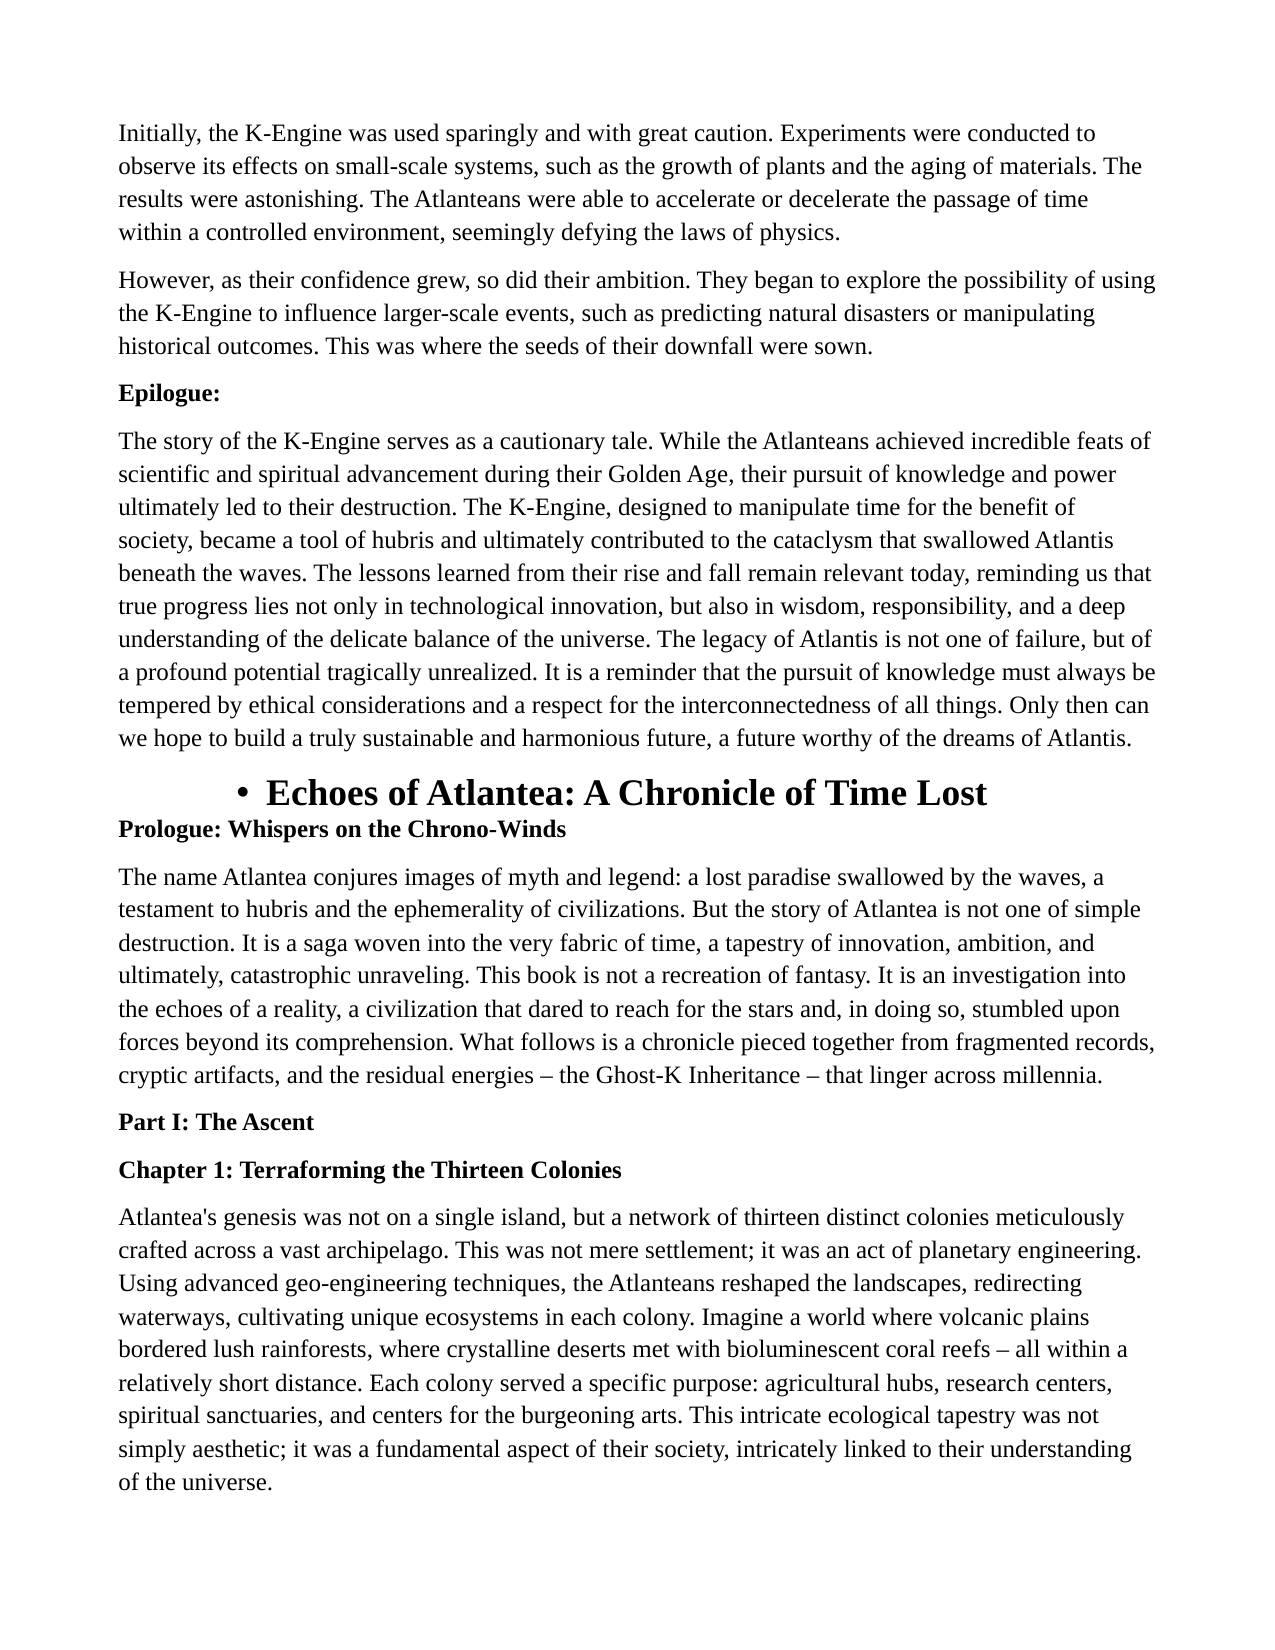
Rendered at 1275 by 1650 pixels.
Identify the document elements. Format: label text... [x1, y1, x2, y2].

text Part I: The Ascent [118, 1107, 1157, 1136]
text Chapter 1: Terraforming the Thirteen Colonies [118, 1155, 1157, 1184]
text Prologue: Whispers on the Chrono-Winds [118, 814, 1157, 843]
text The name Atlantea conjures images of myth and legend: a lost paradise swallowed by the waves, a testament to hubris and the ephemerality of civilizations. But the story of Atlantea is not one of simple destruction. It is a saga woven into the very fabric of time, a tapestry of innovation, ambition, and ultimately, catastrophic unraveling. This book is not a recreation of fantasy. It is an investigation into the echoes of a reality, a civilization that dared to reach for the stars and, in doing so, stumbled upon forces beyond its comprehension. What follows is a chronicle pieced together from fragmented records, cryptic artifacts, and the residual energies – the Ghost-K Inheritance – that linger across millennia. [118, 862, 1157, 1088]
text The story of the K-Engine serves as a cautionary tale. While the Atlanteans achieved incredible feats of scientific and spiritual advancement during their Golden Age, their pursuit of knowledge and power ultimately led to their destruction. The K-Engine, designed to manipulate time for the benefit of society, became a tool of hubris and ultimately contributed to the cataclysm that swallowed Atlantis beneath the waves. The lessons learned from their rise and fall remain relevant today, reminding us that true progress lies not only in technological innovation, but also in wisdom, responsibility, and a deep understanding of the delicate balance of the universe. The legacy of Atlantis is not one of failure, but of a profound potential tragically unrealized. It is a reminder that the pursuit of knowledge must always be tempered by ethical considerations and a respect for the interconnectedness of all things. Only then can we hope to build a truly sustainable and harmonious future, a future worthy of the dreams of Atlantis. [118, 426, 1157, 752]
subtitle Echoes of Atlantea: A Chronicle of Time Lost [236, 771, 1157, 814]
text However, as their confidence grew, so did their ambition. They began to explore the possibility of using the K-Engine to influence larger-scale events, such as predicting natural disasters or manipulating historical outcomes. This was where the seeds of their downfall were sown. [118, 265, 1157, 359]
text Atlantea's genesis was not on a single island, but a network of thirteen distinct colonies meticulously crafted across a vast archipelago. This was not mere settlement; it was an act of planetary engineering. Using advanced geo-engineering techniques, the Atlanteans reshaped the landscapes, redirecting waterways, cultivating unique ecosystems in each colony. Imagine a world where volcanic plains bordered lush rainforests, where crystalline deserts met with bioluminescent coral reefs – all within a relatively short distance. Each colony served a specific purpose: agricultural hubs, research centers, spiritual sanctuaries, and centers for the burgeoning arts. This intricate ecological tapestry was not simply aesthetic; it was a fundamental aspect of their society, intricately linked to their understanding of the universe. [118, 1202, 1157, 1495]
text Initially, the K-Engine was used sparingly and with great caution. Experiments were conducted to observe its effects on small-scale systems, such as the growth of plants and the aging of materials. The results were astonishing. The Atlanteans were able to accelerate or decelerate the passage of time within a controlled environment, seemingly defying the laws of physics. [118, 118, 1157, 246]
text Epilogue: [118, 378, 1157, 407]
